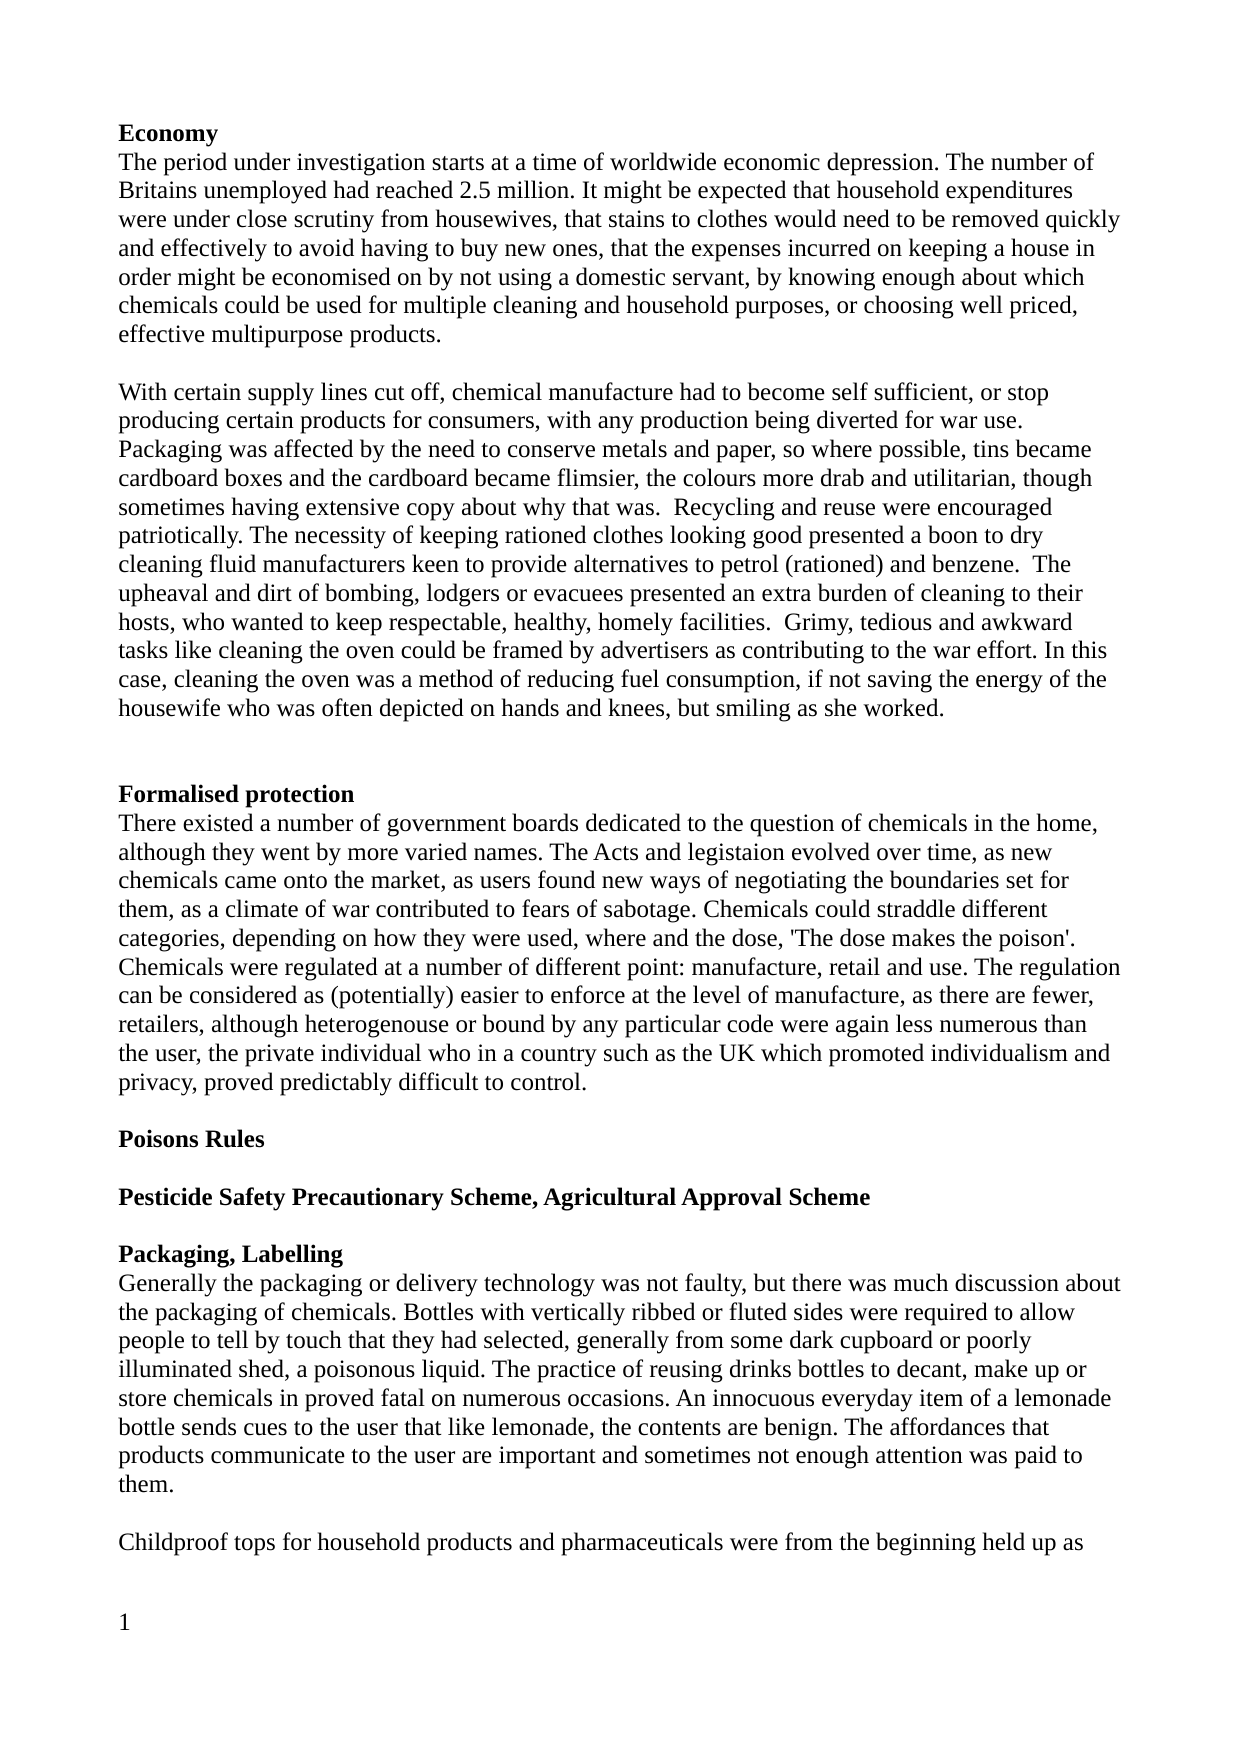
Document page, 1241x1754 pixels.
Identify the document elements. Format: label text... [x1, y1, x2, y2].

text Formalised protection [118, 779, 1122, 808]
text Childproof tops for household products and pharmaceuticals were from the beginning held up as [118, 1527, 1122, 1556]
text Pesticide Safety Precautionary Scheme, Agricultural Approval Scheme [118, 1182, 1122, 1211]
text The period under investigation starts at a time of worldwide economic depression. The number of Britains unemployed had reached 2.5 million. It might be expected that household expenditures were under close scrutiny from housewives, that stains to clothes would need to be removed quickly and effectively to avoid having to buy new ones, that the expenses incurred on keeping a house in order might be economised on by not using a domestic servant, by knowing enough about which chemicals could be used for multiple cleaning and household purposes, or choosing well priced, effective multipurpose products. [118, 147, 1122, 348]
text Generally the packaging or delivery technology was not faulty, but there was much discussion about the packaging of chemicals. Bottles with vertically ribbed or fluted sides were required to allow people to tell by touch that they had selected, generally from some dark cupboard or poorly illuminated shed, a poisonous liquid. The practice of reusing drinks bottles to decant, make up or store chemicals in proved fatal on numerous occasions. An innocuous everyday item of a lemonade bottle sends cues to the user that like lemonade, the contents are benign. The affordances that products communicate to the user are important and sometimes not enough attention was paid to them. [118, 1268, 1122, 1498]
text With certain supply lines cut off, chemical manufacture had to become self sufficient, or stop producing certain products for consumers, with any production being diverted for war use. Packaging was affected by the need to conserve metals and paper, so where possible, tins became cardboard boxes and the cardboard became flimsier, the colours more drab and utilitarian, though sometimes having extensive copy about why that was. Recycling and reuse were encouraged patriotically. The necessity of keeping rationed clothes looking good presented a boon to dry cleaning fluid manufacturers keen to provide alternatives to petrol (rationed) and benzene. The upheaval and dirt of bombing, lodgers or evacuees presented an extra burden of cleaning to their hosts, who wanted to keep respectable, healthy, homely facilities. Grimy, tedious and awkward tasks like cleaning the oven could be framed by advertisers as contributing to the war effort. In this case, cleaning the oven was a method of reducing fuel consumption, if not saving the energy of the housewife who was often depicted on hands and knees, but smiling as she worked. [118, 377, 1122, 722]
text Poisons Rules [118, 1124, 1122, 1153]
text Economy [118, 118, 1122, 147]
text There existed a number of government boards dedicated to the question of chemicals in the home, although they went by more varied names. The Acts and legistaion evolved over time, as new chemicals came onto the market, as users found new ways of negotiating the boundaries set for them, as a climate of war contributed to fears of sabotage. Chemicals could straddle different categories, depending on how they were used, where and the dose, 'The dose makes the poison'. Chemicals were regulated at a number of different point: manufacture, retail and use. The regulation can be considered as (potentially) easier to enforce at the level of manufacture, as there are fewer, retailers, although heterogenouse or bound by any particular code were again less numerous than the user, the private individual who in a country such as the UK which promoted individualism and privacy, proved predictably difficult to control. [118, 808, 1122, 1096]
text Packaging, Labelling [118, 1239, 1122, 1268]
